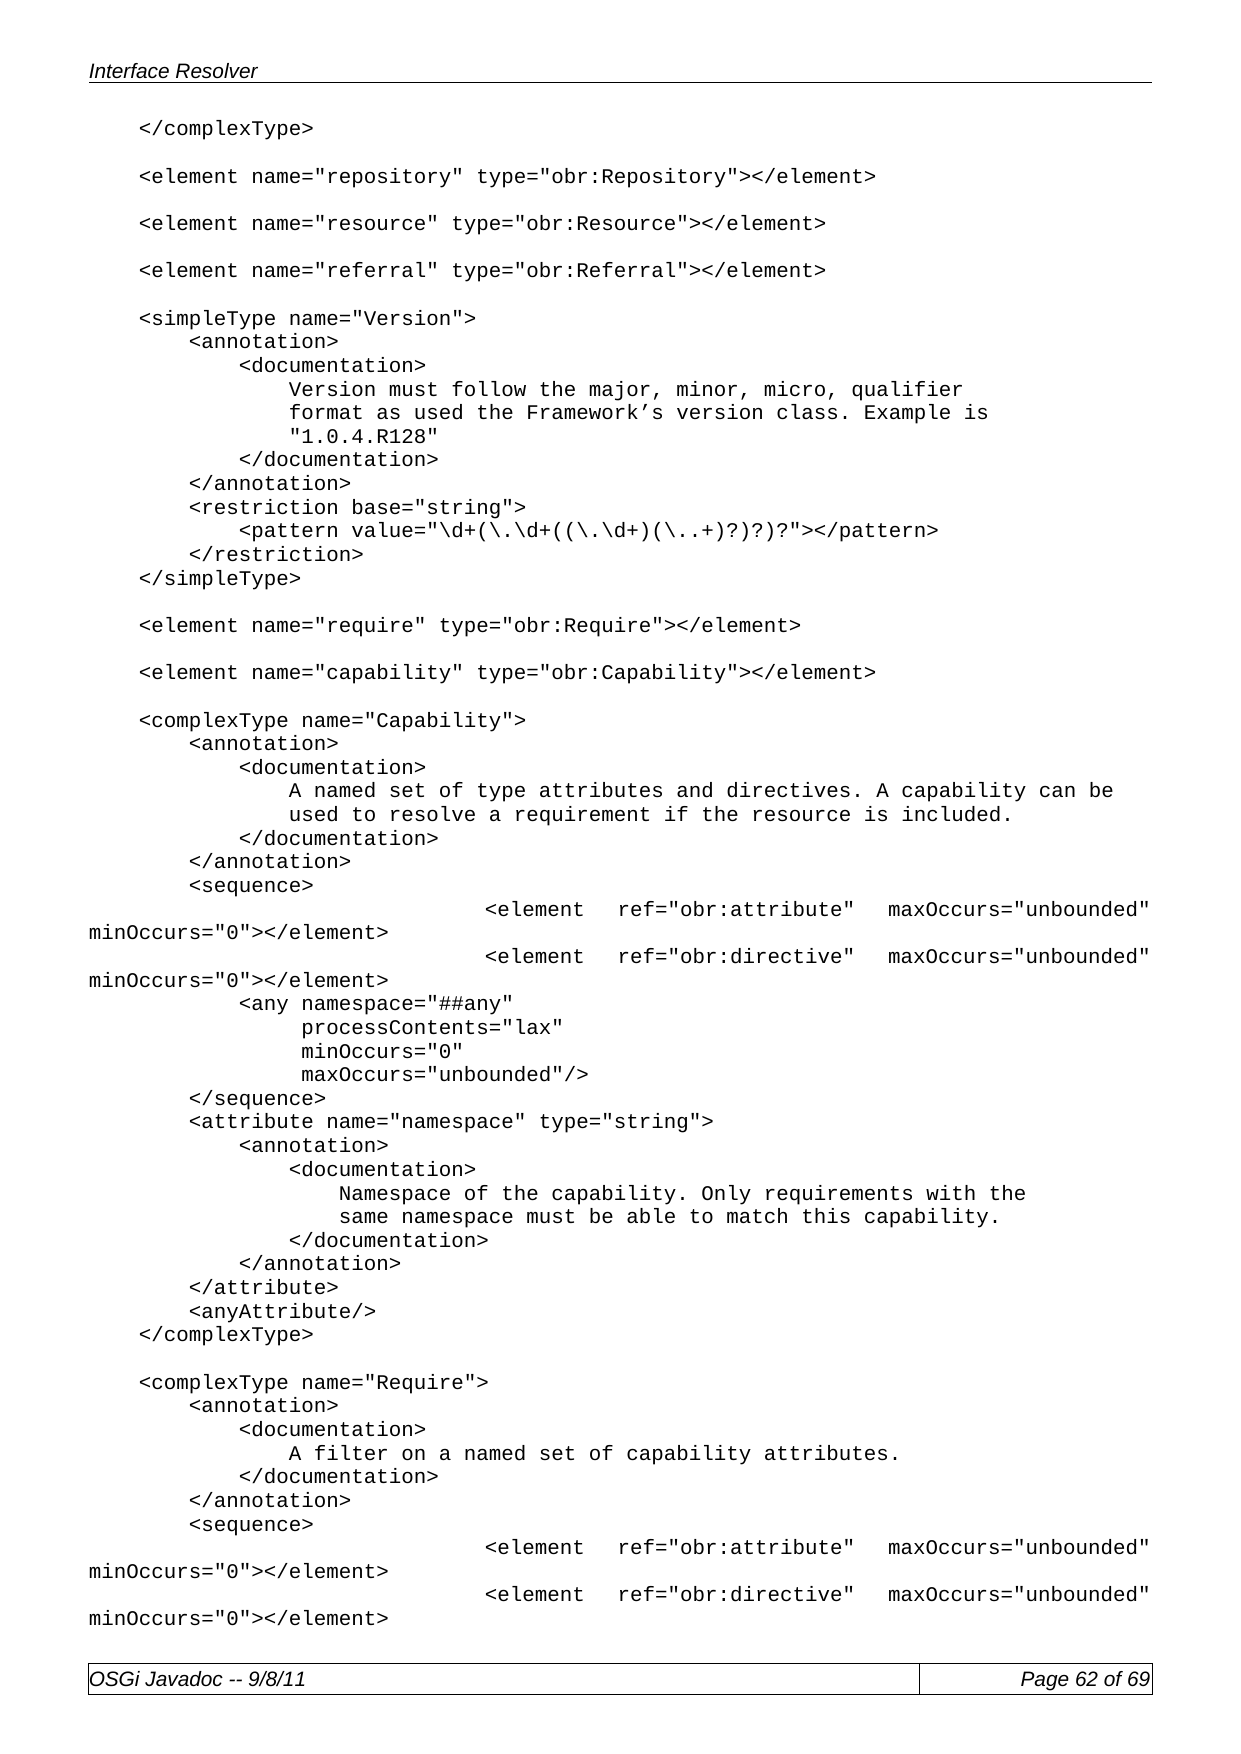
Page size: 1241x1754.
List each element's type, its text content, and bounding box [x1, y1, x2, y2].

text <complexType name="Require"> [88, 1372, 1152, 1395]
text Version must follow the major, minor, micro, qualifier [88, 378, 1152, 402]
text same namespace must be able to match this capability. [88, 1206, 1152, 1230]
text <anyAttribute/> [88, 1301, 1152, 1324]
text </annotation> [88, 473, 1152, 497]
text <element name="resource" type="obr:Resource"></element> [88, 213, 1152, 237]
text used to resolve a requirement if the resource is included. [88, 804, 1152, 828]
text <element name="capability" type="obr:Capability"></element> [88, 662, 1152, 686]
text <documentation> [88, 1419, 1152, 1443]
text </simpleType> [88, 568, 1152, 591]
text format as used the Framework’s version class. Example is [88, 402, 1152, 426]
text <any namespace="##any" [88, 993, 1152, 1017]
text </attribute> [88, 1277, 1152, 1301]
text Namespace of the capability. Only requirements with the [88, 1182, 1152, 1206]
text processContents="lax" [88, 1017, 1152, 1041]
text <element ref="obr:attribute" maxOccurs="unbounded" minOccurs="0"></element> [88, 899, 1152, 946]
text <restriction base="string"> [88, 497, 1152, 520]
text <simpleType name="Version"> [88, 308, 1152, 331]
text A filter on a named set of capability attributes. [88, 1443, 1152, 1466]
text <annotation> [88, 1395, 1152, 1419]
text <complexType name="Capability"> [88, 709, 1152, 733]
text </complexType> [88, 1324, 1152, 1348]
text </documentation> [88, 1466, 1152, 1490]
text <annotation> [88, 1135, 1152, 1159]
text </annotation> [88, 851, 1152, 875]
text <annotation> [88, 733, 1152, 757]
text <annotation> [88, 331, 1152, 355]
text <element ref="obr:directive" maxOccurs="unbounded" minOccurs="0"></element> [88, 1584, 1152, 1632]
text maxOccurs="unbounded"/> [88, 1064, 1152, 1088]
text <attribute name="namespace" type="string"> [88, 1112, 1152, 1135]
text A named set of type attributes and directives. A capability can be [88, 781, 1152, 804]
text <element ref="obr:directive" maxOccurs="unbounded" minOccurs="0"></element> [88, 946, 1152, 993]
text </annotation> [88, 1253, 1152, 1277]
text <documentation> [88, 1159, 1152, 1182]
text <sequence> [88, 1513, 1152, 1537]
text <element name="repository" type="obr:Repository"></element> [88, 166, 1152, 189]
text "1.0.4.R128" [88, 426, 1152, 449]
text <documentation> [88, 355, 1152, 378]
text </sequence> [88, 1088, 1152, 1112]
text <element name="require" type="obr:Require"></element> [88, 615, 1152, 639]
text </documentation> [88, 1230, 1152, 1253]
text minOccurs="0" [88, 1041, 1152, 1064]
text <documentation> [88, 757, 1152, 781]
text <element ref="obr:attribute" maxOccurs="unbounded" minOccurs="0"></element> [88, 1537, 1152, 1584]
text <sequence> [88, 875, 1152, 899]
text </documentation> [88, 449, 1152, 473]
text </documentation> [88, 828, 1152, 851]
text <pattern value="\d+(\.\d+((\.\d+)(\..+)?)?)?"></pattern> [88, 520, 1152, 544]
text </restriction> [88, 544, 1152, 568]
text <element name="referral" type="obr:Referral"></element> [88, 260, 1152, 284]
text </complexType> [88, 118, 1152, 142]
text </annotation> [88, 1490, 1152, 1513]
